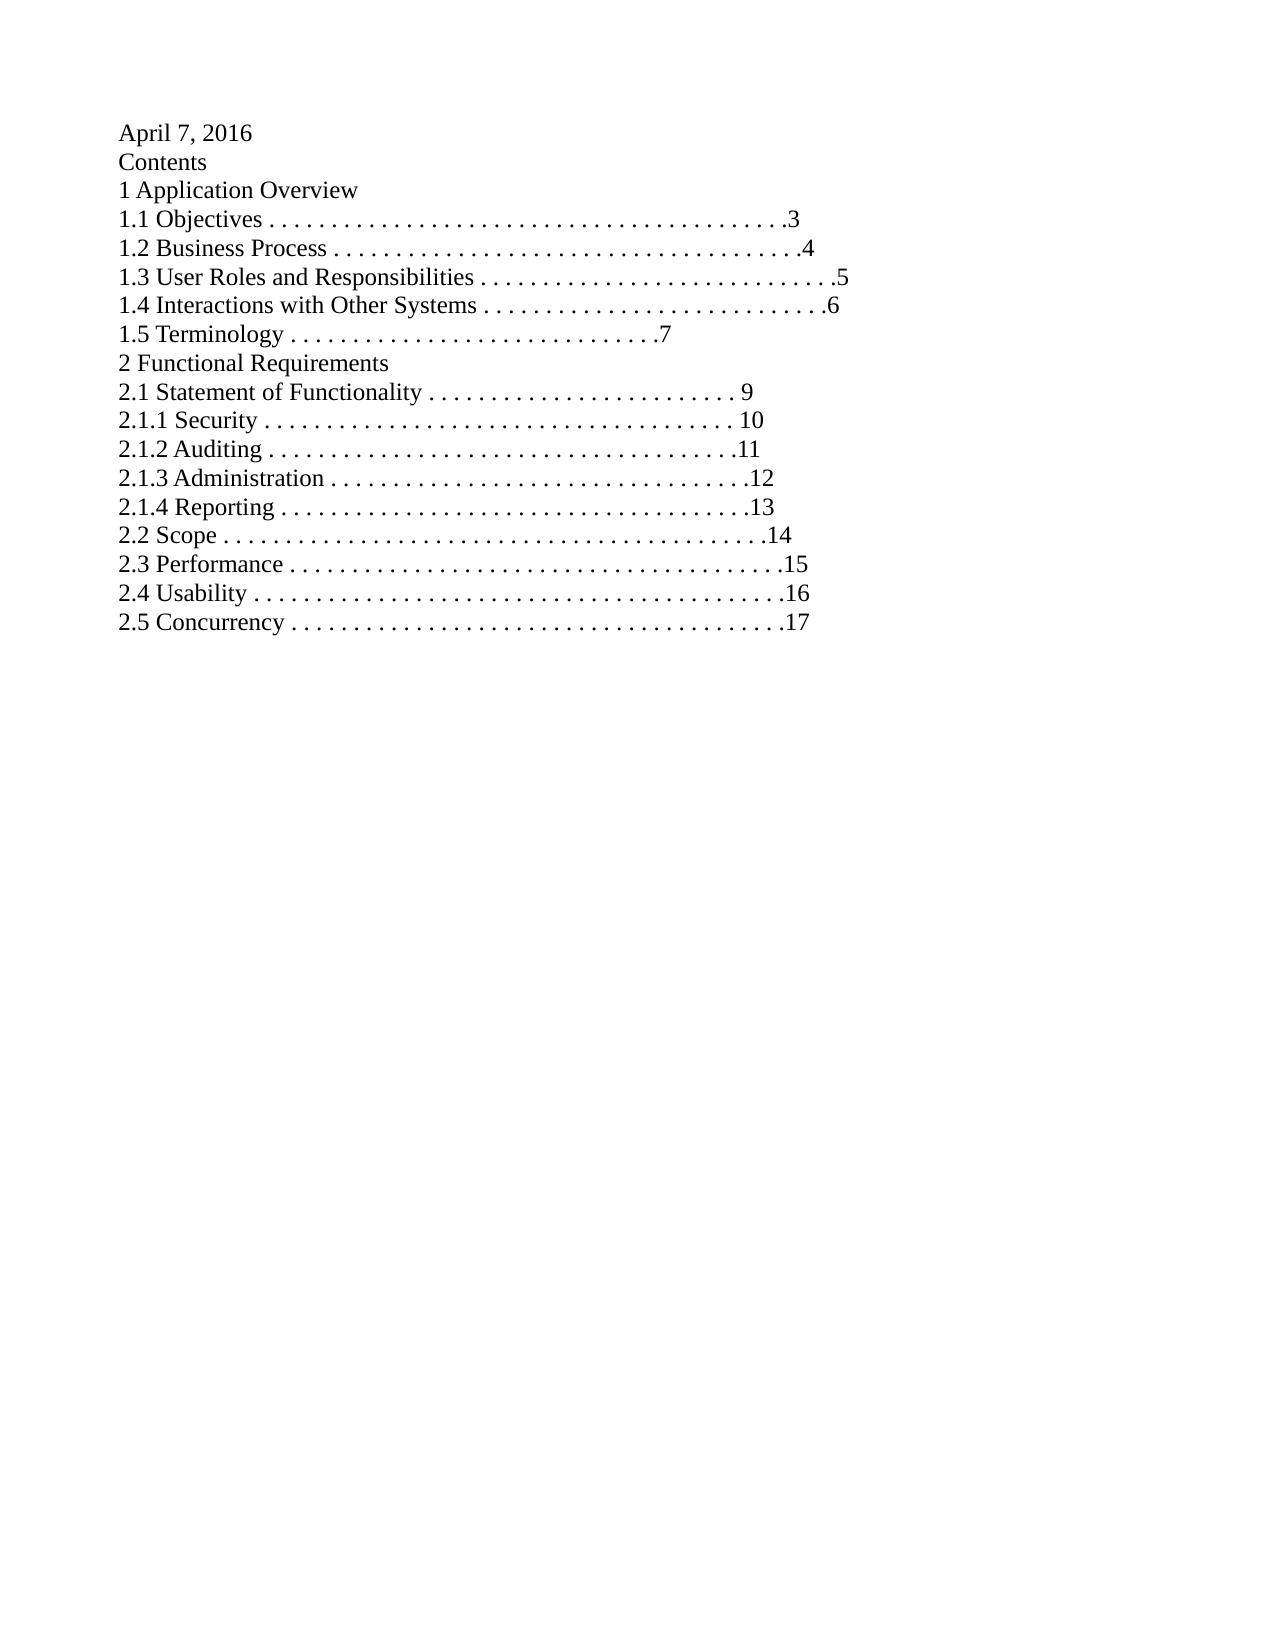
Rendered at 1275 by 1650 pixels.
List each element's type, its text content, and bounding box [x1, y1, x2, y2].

text 2.1 Statement of Functionality . . . . . . . . . . . . . . . . . . . . . . . . . 9 [118, 377, 1157, 406]
text 1.4 Interactions with Other Systems . . . . . . . . . . . . . . . . . . . . . . . . . . . .6 [118, 291, 1157, 319]
text 2.1.4 Reporting . . . . . . . . . . . . . . . . . . . . . . . . . . . . . . . . . . . . . .13 [118, 492, 1157, 521]
text 2.2 Scope . . . . . . . . . . . . . . . . . . . . . . . . . . . . . . . . . . . . . . . . . . . .14 [118, 521, 1157, 549]
text 2.1.2 Auditing . . . . . . . . . . . . . . . . . . . . . . . . . . . . . . . . . . . . . .11 [118, 434, 1157, 463]
text 1.5 Terminology . . . . . . . . . . . . . . . . . . . . . . . . . . . . . .7 [118, 319, 1157, 348]
text Contents [118, 147, 1157, 176]
text April 7, 2016 [118, 118, 1157, 147]
text 2.4 Usability . . . . . . . . . . . . . . . . . . . . . . . . . . . . . . . . . . . . . . . . . . .16 [118, 578, 1157, 607]
text 1.1 Objectives . . . . . . . . . . . . . . . . . . . . . . . . . . . . . . . . . . . . . . . . . .3 [118, 204, 1157, 233]
text 1.2 Business Process . . . . . . . . . . . . . . . . . . . . . . . . . . . . . . . . . . . . . .4 [118, 233, 1157, 262]
text 1 Application Overview [118, 176, 1157, 204]
text 2.1.1 Security . . . . . . . . . . . . . . . . . . . . . . . . . . . . . . . . . . . . . . 10 [118, 406, 1157, 434]
text 2 Functional Requirements [118, 348, 1157, 377]
text 2.1.3 Administration . . . . . . . . . . . . . . . . . . . . . . . . . . . . . . . . . .12 [118, 463, 1157, 492]
text 2.5 Concurrency . . . . . . . . . . . . . . . . . . . . . . . . . . . . . . . . . . . . . . . .17 [118, 607, 1157, 636]
text 2.3 Performance . . . . . . . . . . . . . . . . . . . . . . . . . . . . . . . . . . . . . . . .15 [118, 549, 1157, 578]
text 1.3 User Roles and Responsibilities . . . . . . . . . . . . . . . . . . . . . . . . . . . . .5 [118, 262, 1157, 291]
